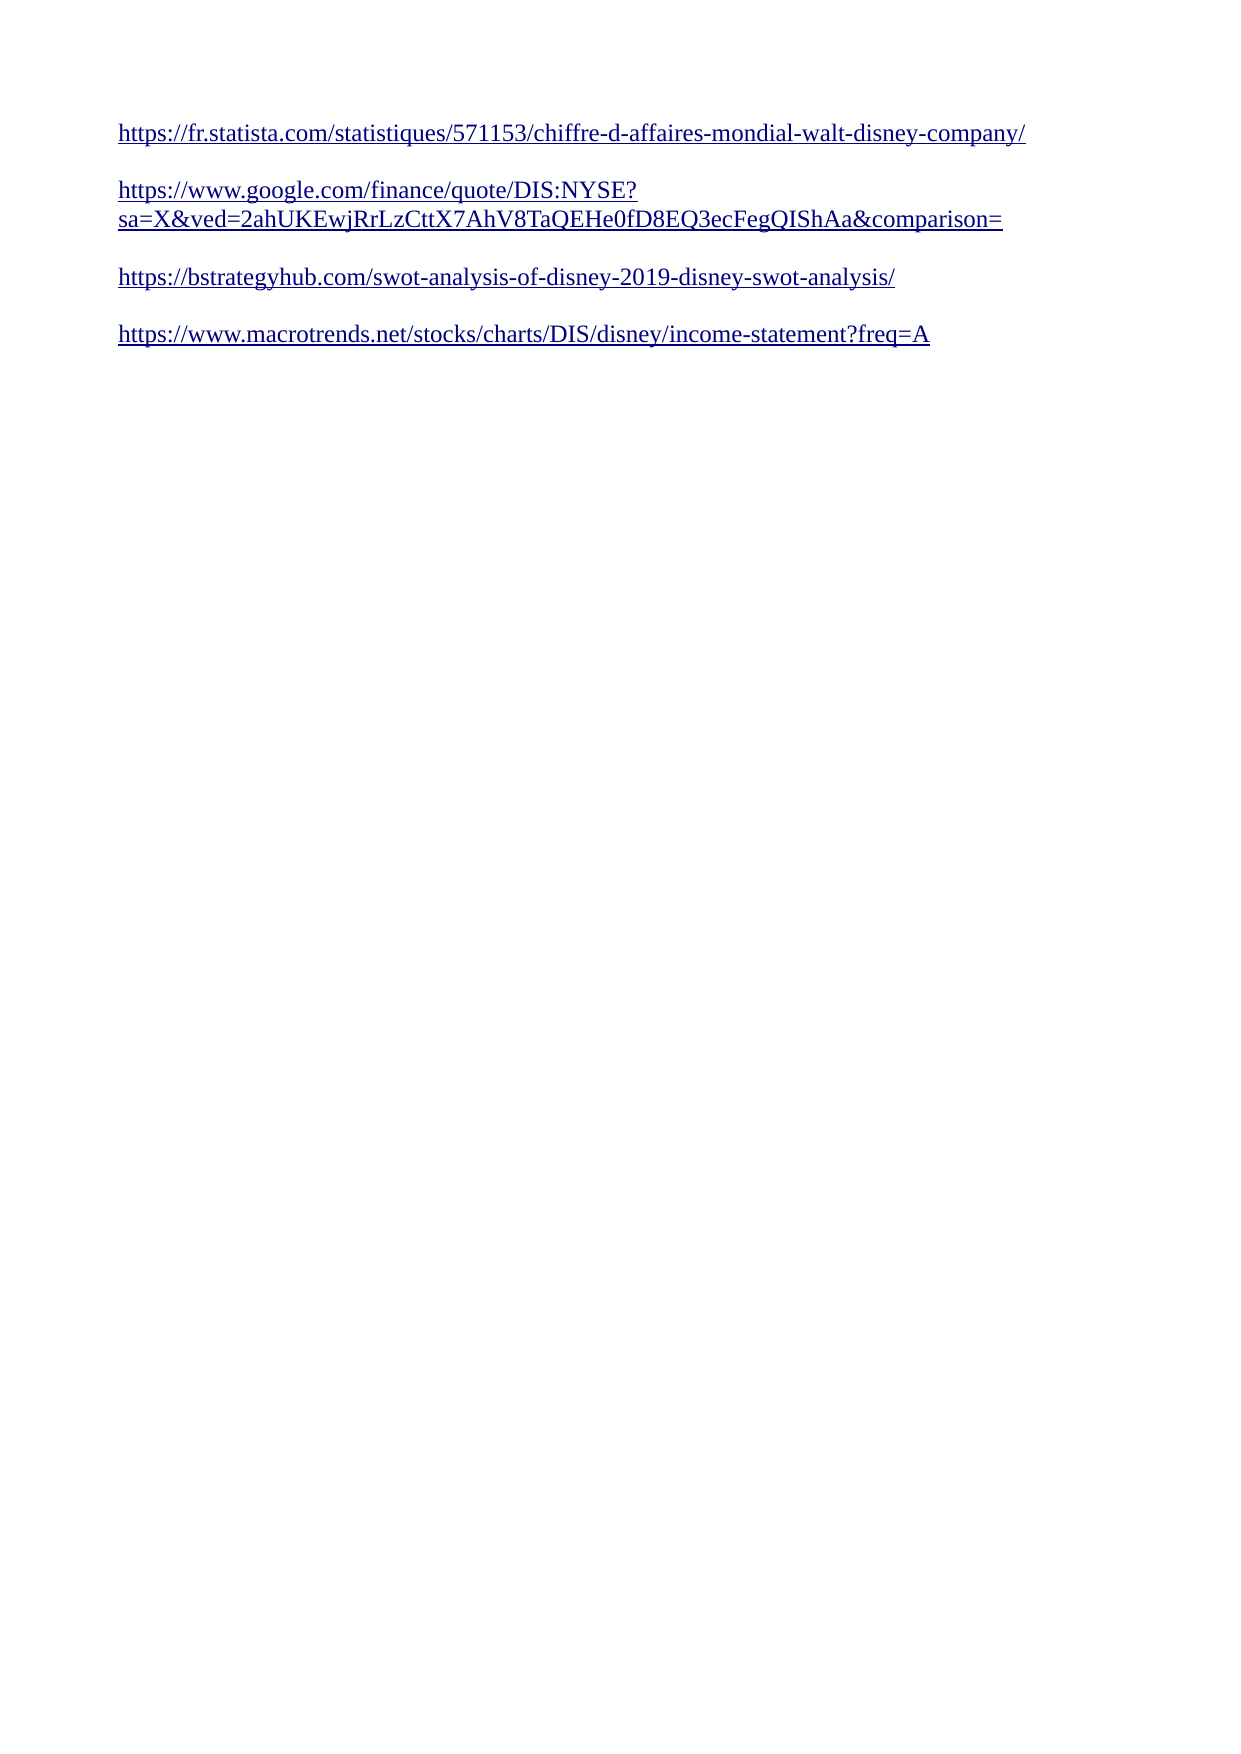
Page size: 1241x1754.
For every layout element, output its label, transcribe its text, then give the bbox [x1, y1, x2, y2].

text https://bstrategyhub.com/swot-analysis-of-disney-2019-disney-swot-analysis/ [118, 262, 1122, 291]
text https://fr.statista.com/statistiques/571153/chiffre-d-affaires-mondial-walt-disney-company/ [118, 118, 1122, 147]
text https://www.macrotrends.net/stocks/charts/DIS/disney/income-statement?freq=A [118, 319, 1122, 348]
text https://www.google.com/finance/quote/DIS:NYSE?sa=X&ved=2ahUKEwjRrLzCttX7AhV8TaQEHe0fD8EQ3ecFegQIShAa&comparison= [118, 176, 1122, 233]
